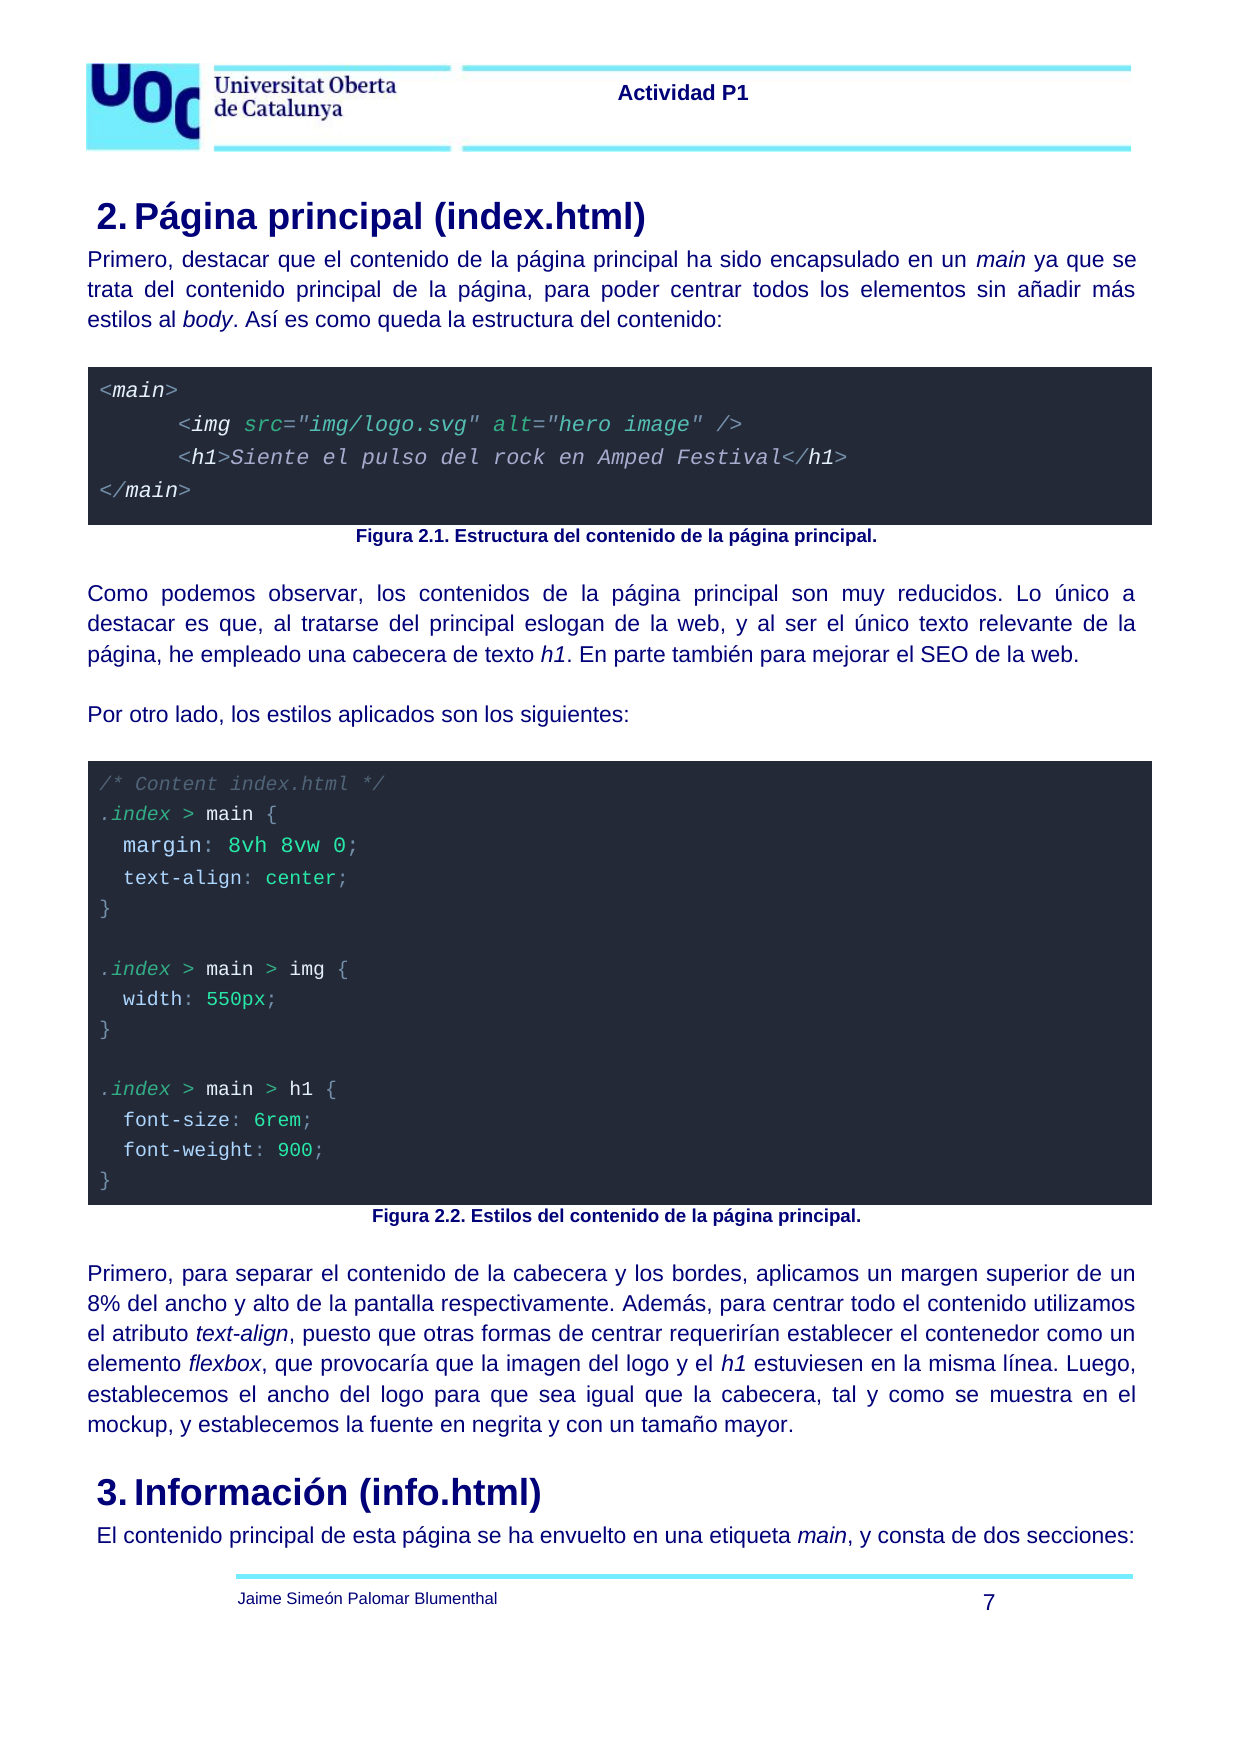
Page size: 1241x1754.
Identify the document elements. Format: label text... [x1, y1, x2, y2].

text El contenido principal de esta página se ha envuelto en una etiqueta main, y consta de dos secciones: [96, 1522, 1137, 1548]
text Primero, para separar el contenido de la cabecera y los bordes, aplicamos un margen superior de un 8% del ancho y alto de la pantalla respectivamente. Además, para centrar todo el contenido utilizamos el atributo text-align, puesto que otras formas de centrar requerirían establecer el contenedor como un elemento flexbox, que provocaría que la imagen del logo y el h1 estuviesen en la misma línea. Luego, establecemos el ancho del logo para que sea igual que la cabecera, tal y como se muestra en el mockup, y establecemos la fuente en negrita y con un tamaño mayor. [87, 1260, 1137, 1437]
subtitle Información (info.html) [96, 1470, 1137, 1513]
picture [100, 63, 1132, 152]
text Figura 2.2. Estilos del contenido de la página principal. [96, 1205, 1137, 1226]
table_header /* Content index.html */ .index > main { margin: 8vh 8vw 0; text-align: center; } .index > main > img { width: 550px; } .index > main > h1 { font-size: 6rem; font-weight: 900; } [90, 764, 1150, 1203]
text Como podemos observar, los contenidos de la página principal son muy reducidos. Lo único a destacar es que, al tratarse del principal eslogan de la web, y al ser el único texto relevante de la página, he empleado una cabecera de texto h1. En parte también para mejorar el SEO de la web. [87, 580, 1137, 667]
text Por otro lado, los estilos aplicados son los siguientes: [87, 701, 1137, 727]
table_header <main> <img src="img/logo.svg" alt="hero image" /> <h1>Siente el pulso del rock en Amped Festival</h1> </main> [90, 369, 1150, 523]
subtitle Página principal (index.html) [96, 194, 1137, 238]
text Primero, destacar que el contenido de la página principal ha sido encapsulado en un main ya que se trata del contenido principal de la página, para poder centrar todos los elementos sin añadir más estilos al body. Así es como queda la estructura del contenido: [87, 246, 1137, 333]
text Figura 2.1. Estructura del contenido de la página principal. [96, 525, 1137, 547]
